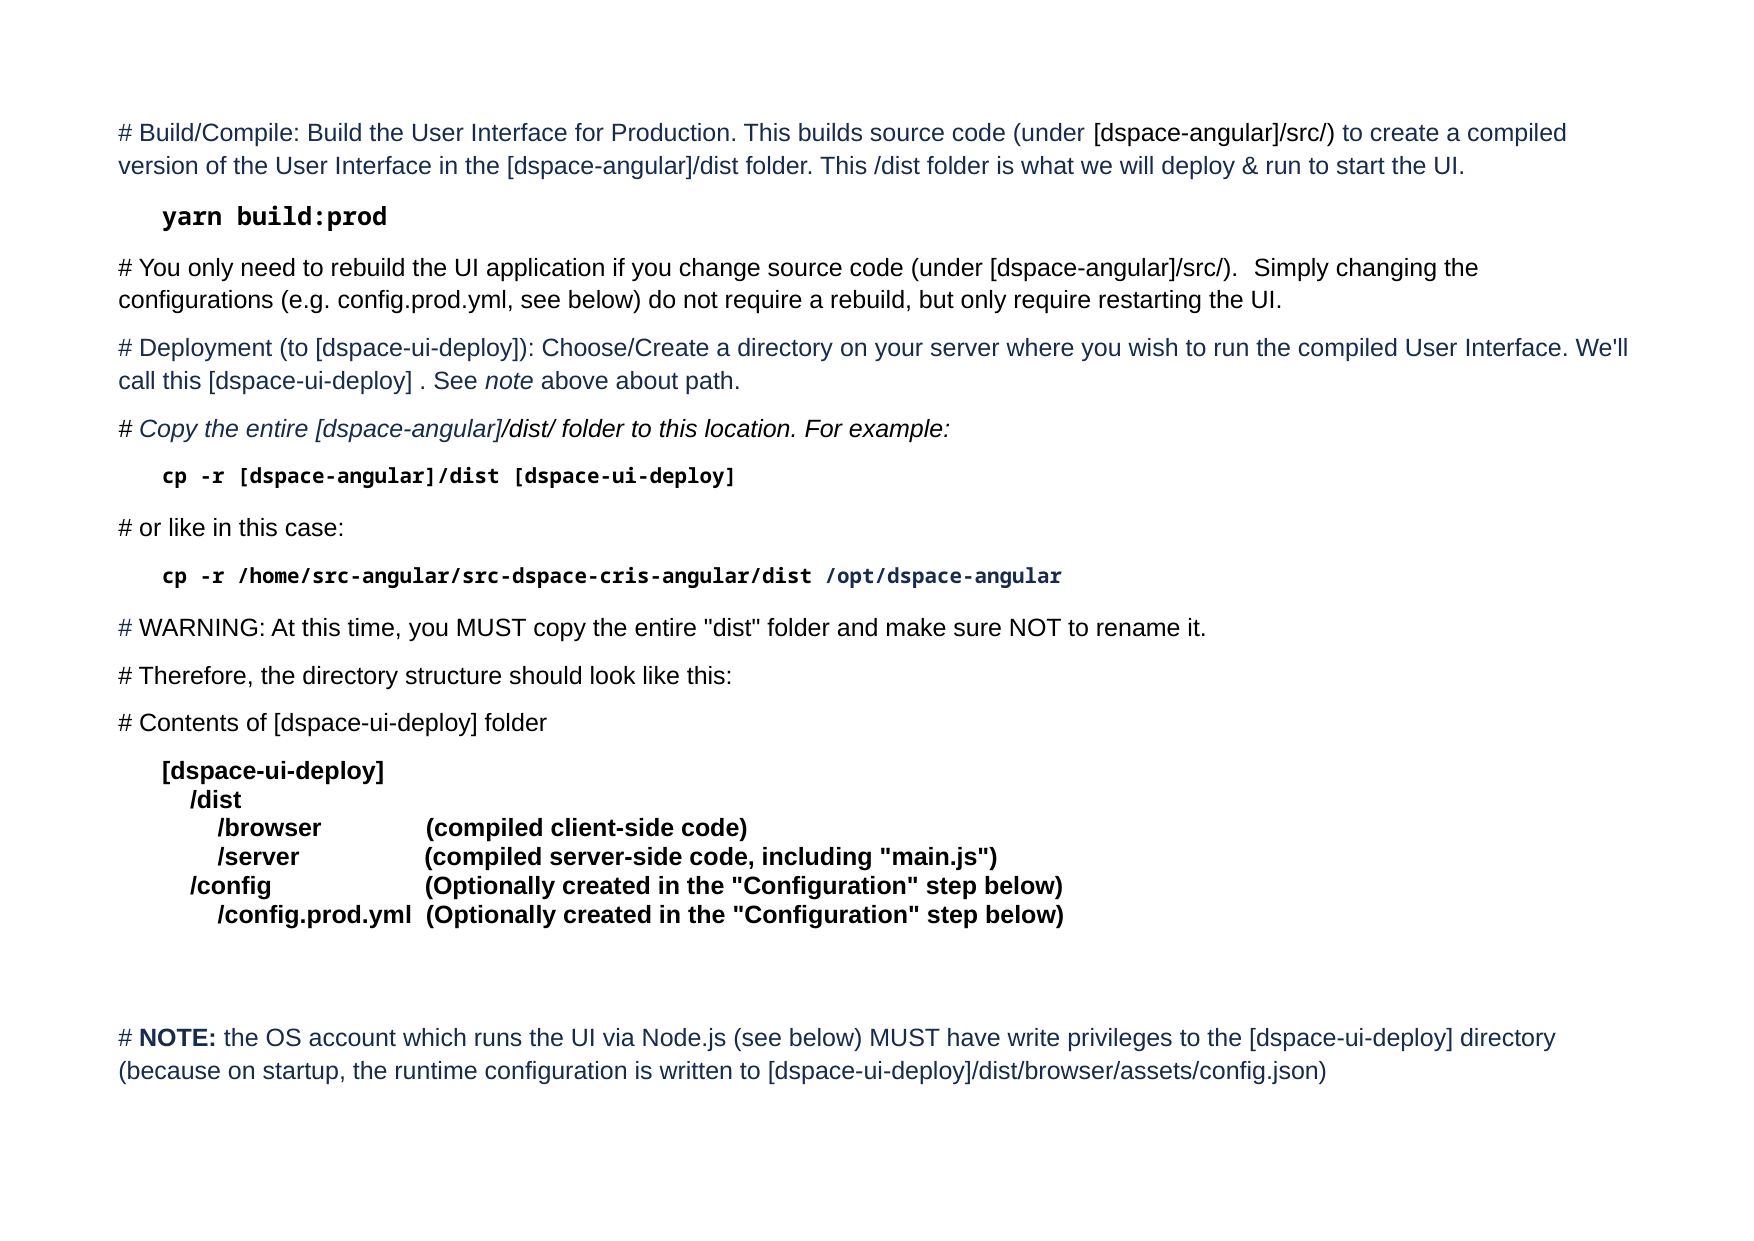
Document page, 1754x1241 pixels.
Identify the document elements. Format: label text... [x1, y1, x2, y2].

text # Contents of [dspace-ui-deploy] folder [118, 708, 1635, 737]
text # or like in this case: [118, 513, 1635, 542]
text # WARNING: At this time, you MUST copy the entire "dist" folder and make sure NOT to rename it. [118, 613, 1635, 642]
text # You only need to rebuild the UI application if you change source code (under [dspace-angular]/src/). Simply changing the configurations (e.g. config.prod.yml, see below) do not require a rebuild, but only require restarting the UI. [118, 252, 1635, 314]
text # NOTE: the OS account which runs the UI via Node.js (see below) MUST have write privileges to the [dspace-ui-deploy] directory (because on startup, the runtime configuration is written to [dspace-ui-deploy]/dist/browser/assets/config.json) [118, 1023, 1635, 1085]
text cp -r [dspace-angular]/dist [dspace-ui-deploy] [118, 461, 1635, 490]
text cp -r /home/src-angular/src-dspace-cris-angular/dist /opt/dspace-angular [118, 561, 1635, 589]
text # Build/Compile: Build the User Interface for Production. This builds source code (under [dspace-angular]/src/) to create a compiled version of the User Interface in the [dspace-angular]/dist folder. This /dist folder is what we will deploy & run to start the UI. [118, 118, 1635, 180]
text # Therefore, the directory structure should look like this: [118, 661, 1635, 689]
text # Copy the entire [dspace-angular]/dist/ folder to this location. For example: [118, 414, 1635, 442]
text # Deployment (to [dspace-ui-deploy]): Choose/Create a directory on your server where you wish to run the compiled User Interface. We'll call this [dspace-ui-deploy] . See note above about path. [118, 333, 1635, 395]
text yarn build:prod [118, 199, 1635, 233]
table_header [dspace-ui-deploy] /dist /browser (compiled client-side code) /server (compiled server-side code, including "main.js") /config (Optionally created in the "Configuration" step below) /config.prod.yml (Optionally created in the "Configuration" step below) [118, 756, 1296, 928]
